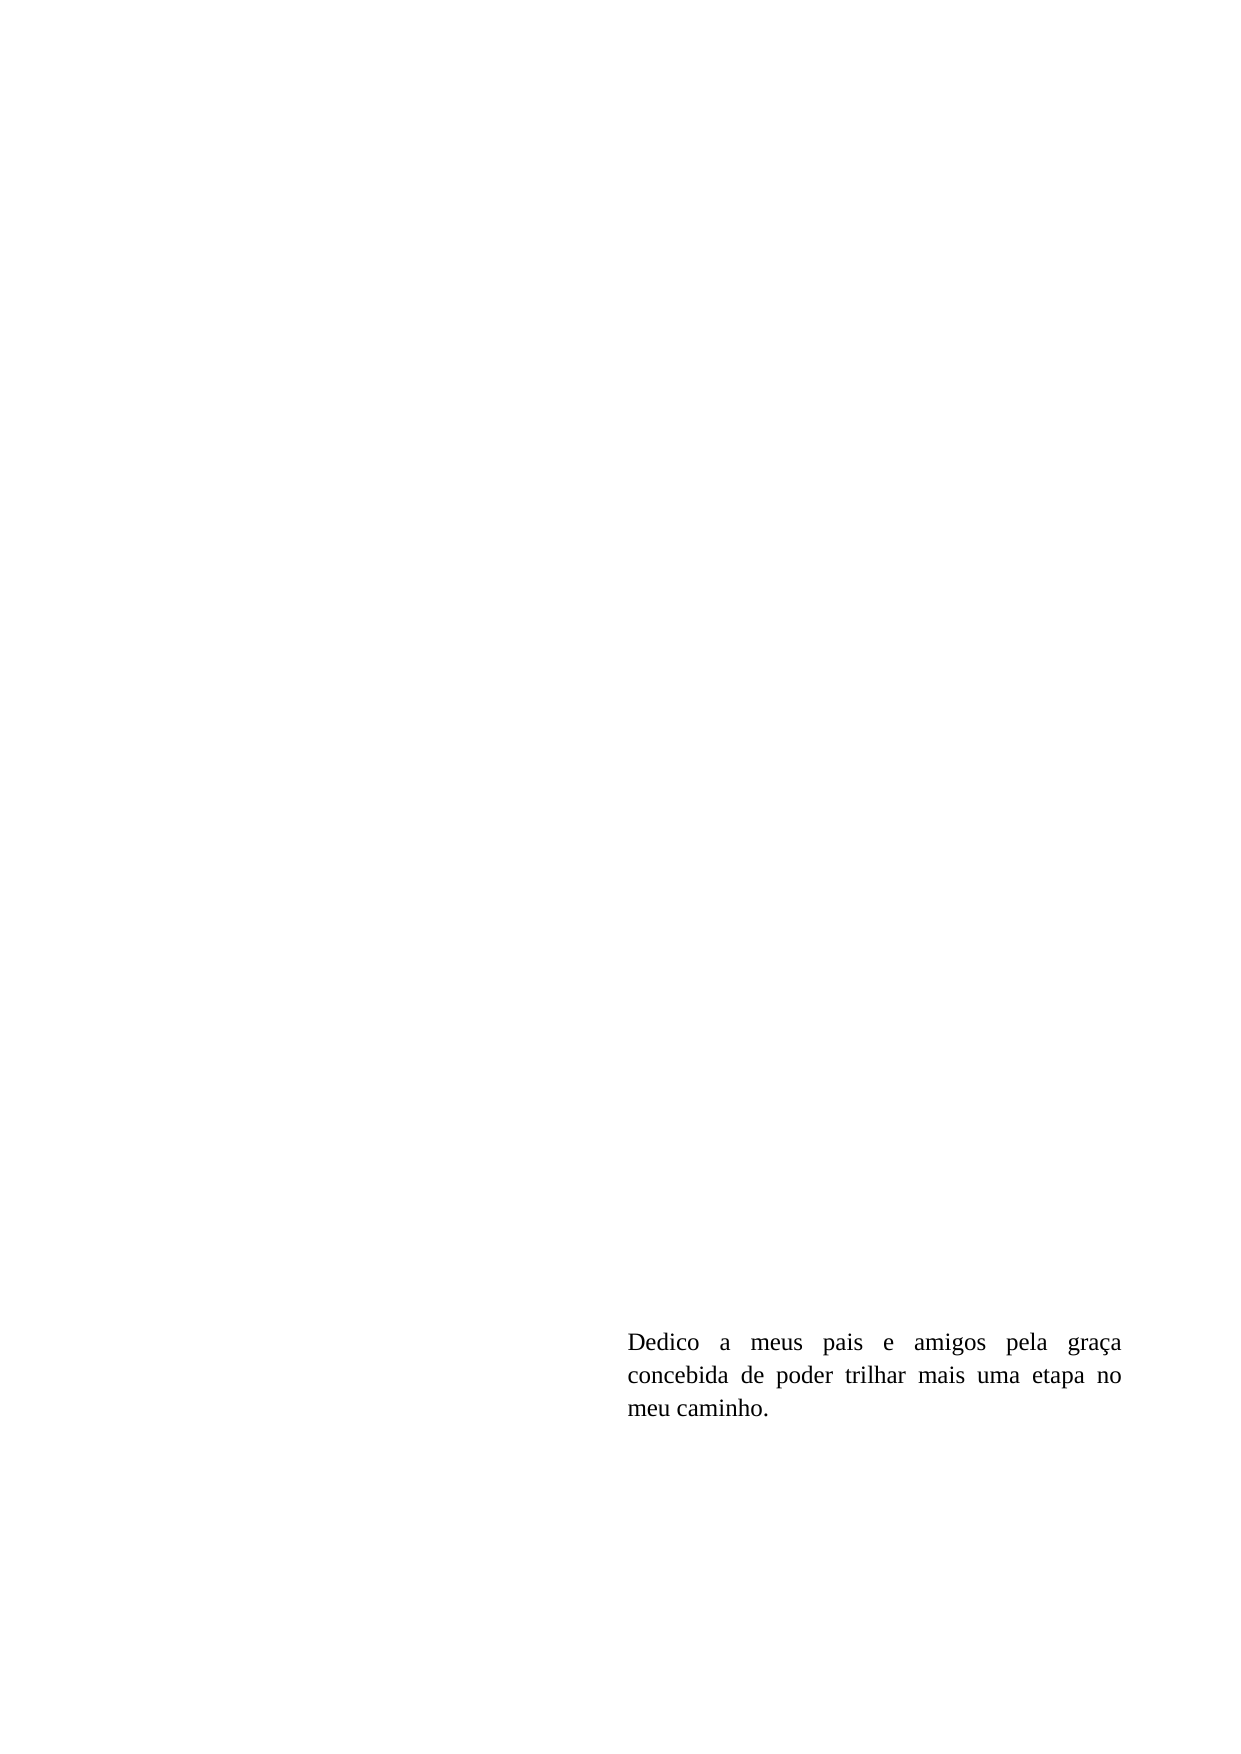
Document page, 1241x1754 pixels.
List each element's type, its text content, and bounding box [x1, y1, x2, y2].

text Dedico a meus pais e amigos pela graça concebida de poder trilhar mais uma etapa no meu caminho. [627, 1327, 1122, 1422]
